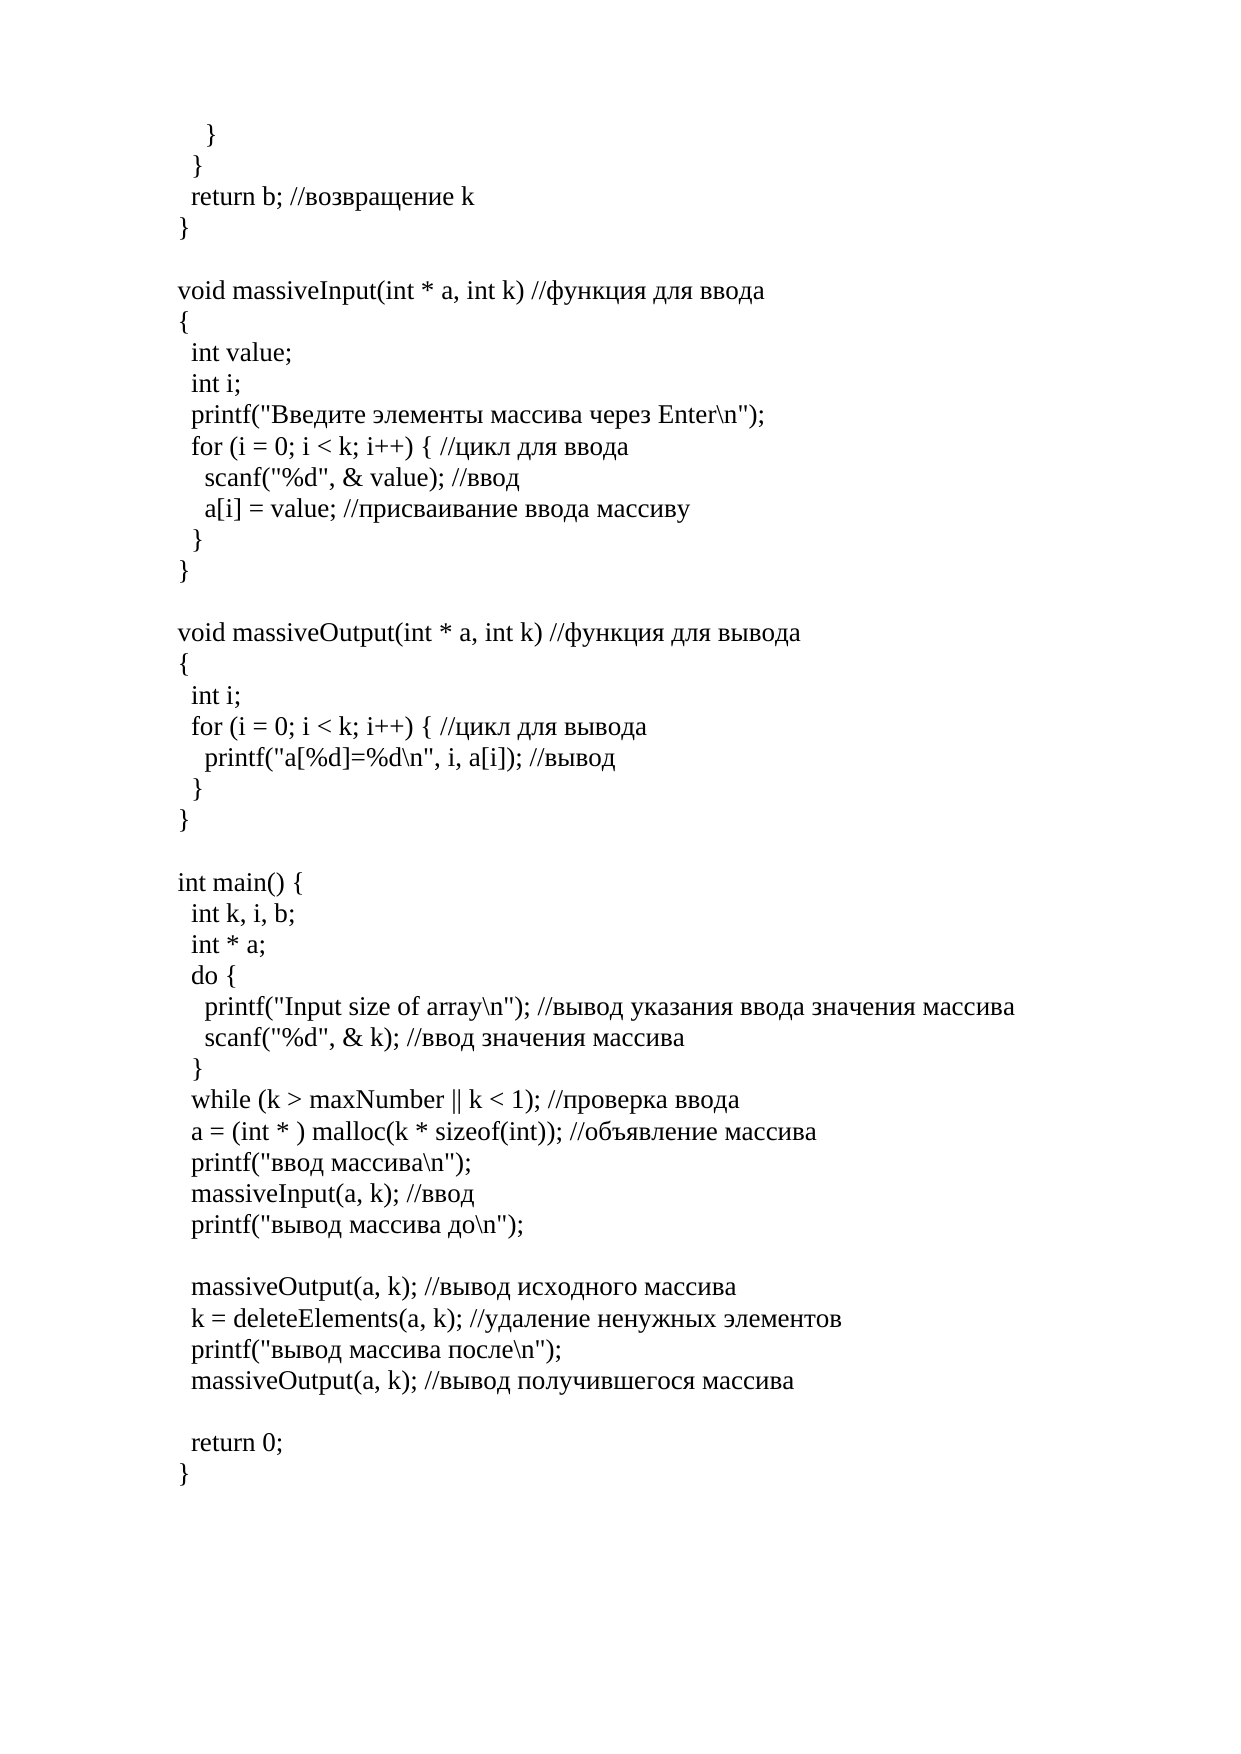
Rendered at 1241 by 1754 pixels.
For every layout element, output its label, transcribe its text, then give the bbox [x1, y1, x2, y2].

text printf("вывод массива до\n"); [177, 1208, 1152, 1239]
text for (i = 0; i < k; i++) { //цикл для ввода [177, 429, 1152, 461]
text scanf("%d", & k); //ввод значения массива [177, 1021, 1152, 1052]
text } [177, 1457, 1152, 1488]
text return b; //возвращение k [177, 180, 1152, 212]
text return 0; [177, 1426, 1152, 1457]
text } [177, 803, 1152, 834]
text printf("Input size of array\n"); //вывод указания ввода значения массива [177, 990, 1152, 1021]
text scanf("%d", & value); //ввод [177, 461, 1152, 492]
text do { [177, 959, 1152, 990]
text massiveInput(a, k); //ввод [177, 1177, 1152, 1208]
text printf("Введите элементы массива через Enter\n"); [177, 398, 1152, 429]
text printf("ввод массива\n"); [177, 1146, 1152, 1177]
text } [177, 772, 1152, 803]
text { [177, 305, 1152, 336]
text for (i = 0; i < k; i++) { //цикл для вывода [177, 710, 1152, 741]
text void massiveOutput(int * a, int k) //функция для вывода [177, 616, 1152, 648]
text int i; [177, 679, 1152, 710]
text } [177, 118, 1152, 149]
text int main() { [177, 866, 1152, 897]
text while (k > maxNumber || k < 1); //проверка ввода [177, 1084, 1152, 1115]
text int i; [177, 367, 1152, 398]
text } [177, 1052, 1152, 1084]
text massiveOutput(a, k); //вывод получившегося массива [177, 1364, 1152, 1395]
text void massiveInput(int * a, int k) //функция для ввода [177, 274, 1152, 305]
text a = (int * ) malloc(k * sizeof(int)); //объявление массива [177, 1115, 1152, 1146]
text printf("вывод массива после\n"); [177, 1333, 1152, 1364]
text k = deleteElements(a, k); //удаление ненужных элементов [177, 1302, 1152, 1333]
text int k, i, b; [177, 897, 1152, 928]
text printf("a[%d]=%d\n", i, a[i]); //вывод [177, 741, 1152, 772]
text int value; [177, 336, 1152, 367]
text { [177, 648, 1152, 679]
text a[i] = value; //присваивание ввода массиву [177, 492, 1152, 523]
text } [177, 149, 1152, 180]
text int * a; [177, 928, 1152, 959]
text } [177, 554, 1152, 585]
text } [177, 523, 1152, 554]
text massiveOutput(a, k); //вывод исходного массива [177, 1271, 1152, 1302]
text } [177, 212, 1152, 243]
